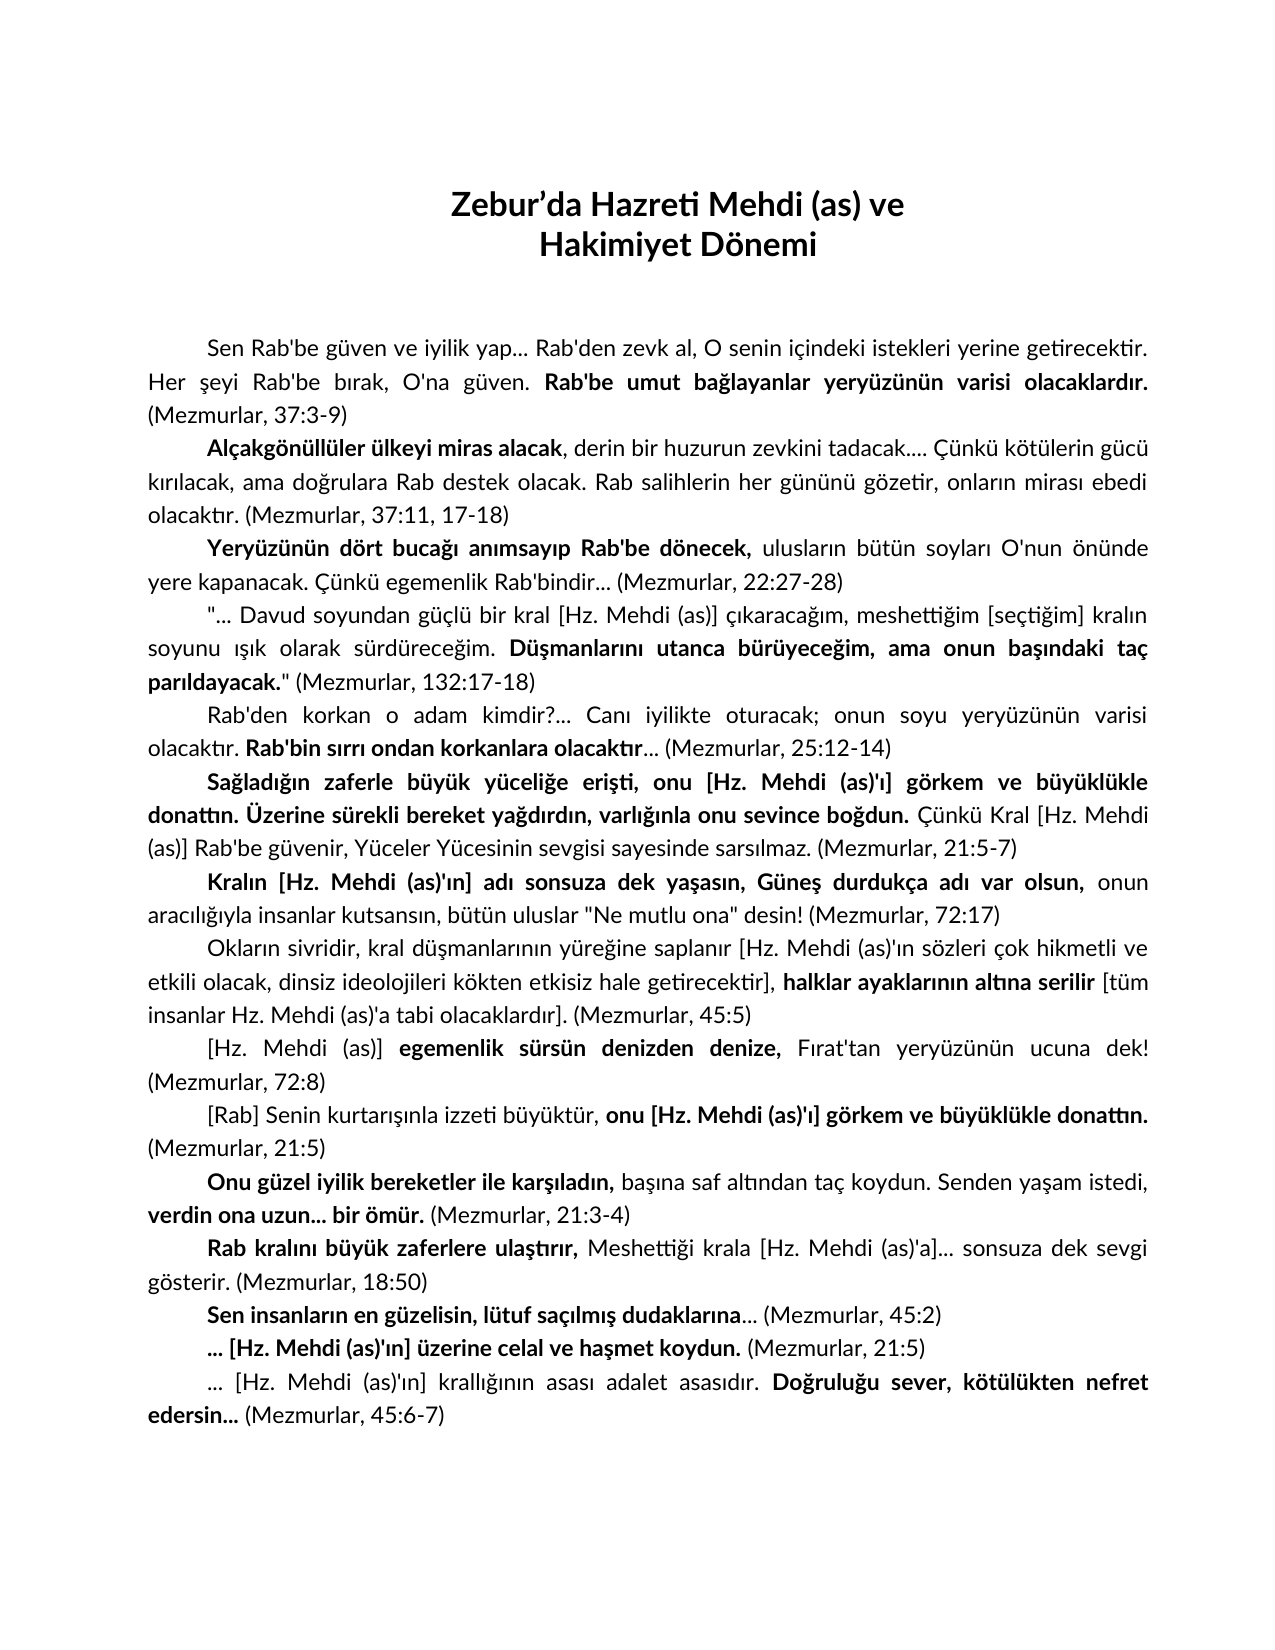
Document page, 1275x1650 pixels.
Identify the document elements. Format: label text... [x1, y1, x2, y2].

subtitle Zebur’da Hazreti Mehdi (as) ve [148, 183, 1149, 223]
text Sağladığın zaferle büyük yüceliğe erişti, onu [Hz. Mehdi (as)'ı] görkem ve büyüklükle donattın. Üzerine sürekli bereket yağdırdın, varlığınla onu sevince boğdun. Çünkü Kral [Hz. Mehdi (as)] Rab'be güvenir, Yüceler Yücesinin sevgisi sayesinde sarsılmaz. (Mezmurlar, 21:5-7) [148, 763, 1149, 863]
text Onu güzel iyilik bereketler ile karşıladın, başına saf altından taç koydun. Senden yaşam istedi, verdin ona uzun... bir ömür. (Mezmurlar, 21:3-4) [148, 1163, 1149, 1230]
text Yeryüzünün dört bucağı anımsayıp Rab'be dönecek, ulusların bütün soyları O'nun önünde yere kapanacak. Çünkü egemenlik Rab'bindir... (Mezmurlar, 22:27-28) [148, 530, 1149, 597]
text Rab'den korkan o adam kimdir?... Canı iyilikte oturacak; onun soyu yeryüzünün varisi olacaktır. Rab'bin sırrı ondan korkanlara olacaktır... (Mezmurlar, 25:12-14) [148, 697, 1149, 763]
text [Rab] Senin kurtarışınla izzeti büyüktür, onu [Hz. Mehdi (as)'ı] görkem ve büyüklükle donattın. (Mezmurlar, 21:5) [148, 1097, 1149, 1163]
text Alçakgönüllüler ülkeyi miras alacak, derin bir huzurun zevkini tadacak.... Çünkü kötülerin gücü kırılacak, ama doğrulara Rab destek olacak. Rab salihlerin her gününü gözetir, onların mirası ebedi olacaktır. (Mezmurlar, 37:11, 17-18) [148, 430, 1149, 530]
text Kralın [Hz. Mehdi (as)'ın] adı sonsuza dek yaşasın, Güneş durdukça adı var olsun, onun aracılığıyla insanlar kutsansın, bütün uluslar "Ne mutlu ona" desin! (Mezmurlar, 72:17) [148, 863, 1149, 930]
text Rab kralını büyük zaferlere ulaştırır, Meshettiği krala [Hz. Mehdi (as)'a]... sonsuza dek sevgi gösterir. (Mezmurlar, 18:50) [148, 1230, 1149, 1297]
text ... [Hz. Mehdi (as)'ın] krallığının asası adalet asasıdır. Doğruluğu sever, kötülükten nefret edersin... (Mezmurlar, 45:6-7) [148, 1363, 1149, 1430]
text Okların sivridir, kral düşmanlarının yüreğine saplanır [Hz. Mehdi (as)'ın sözleri çok hikmetli ve etkili olacak, dinsiz ideolojileri kökten etkisiz hale getirecektir], halklar ayaklarının altına serilir [tüm insanlar Hz. Mehdi (as)'a tabi olacaklardır]. (Mezmurlar, 45:5) [148, 930, 1149, 1030]
text Sen Rab'be güven ve iyilik yap... Rab'den zevk al, O senin içindeki istekleri yerine getirecektir. Her şeyi Rab'be bırak, O'na güven. Rab'be umut bağlayanlar yeryüzünün varisi olacaklardır. (Mezmurlar, 37:3-9) [148, 330, 1149, 430]
subtitle Hakimiyet Dönemi [148, 223, 1149, 263]
text ... [Hz. Mehdi (as)'ın] üzerine celal ve haşmet koydun. (Mezmurlar, 21:5) [148, 1330, 1149, 1363]
text Sen insanların en güzelisin, lütuf saçılmış dudaklarına... (Mezmurlar, 45:2) [148, 1297, 1149, 1330]
text [Hz. Mehdi (as)] egemenlik sürsün denizden denize, Fırat'tan yeryüzünün ucuna dek! (Mezmurlar, 72:8) [148, 1030, 1149, 1097]
text "... Davud soyundan güçlü bir kral [Hz. Mehdi (as)] çıkaracağım, meshettiğim [seçtiğim] kralın soyunu ışık olarak sürdüreceğim. Düşmanlarını utanca bürüyeceğim, ama onun başındaki taç parıldayacak." (Mezmurlar, 132:17-18) [148, 597, 1149, 697]
